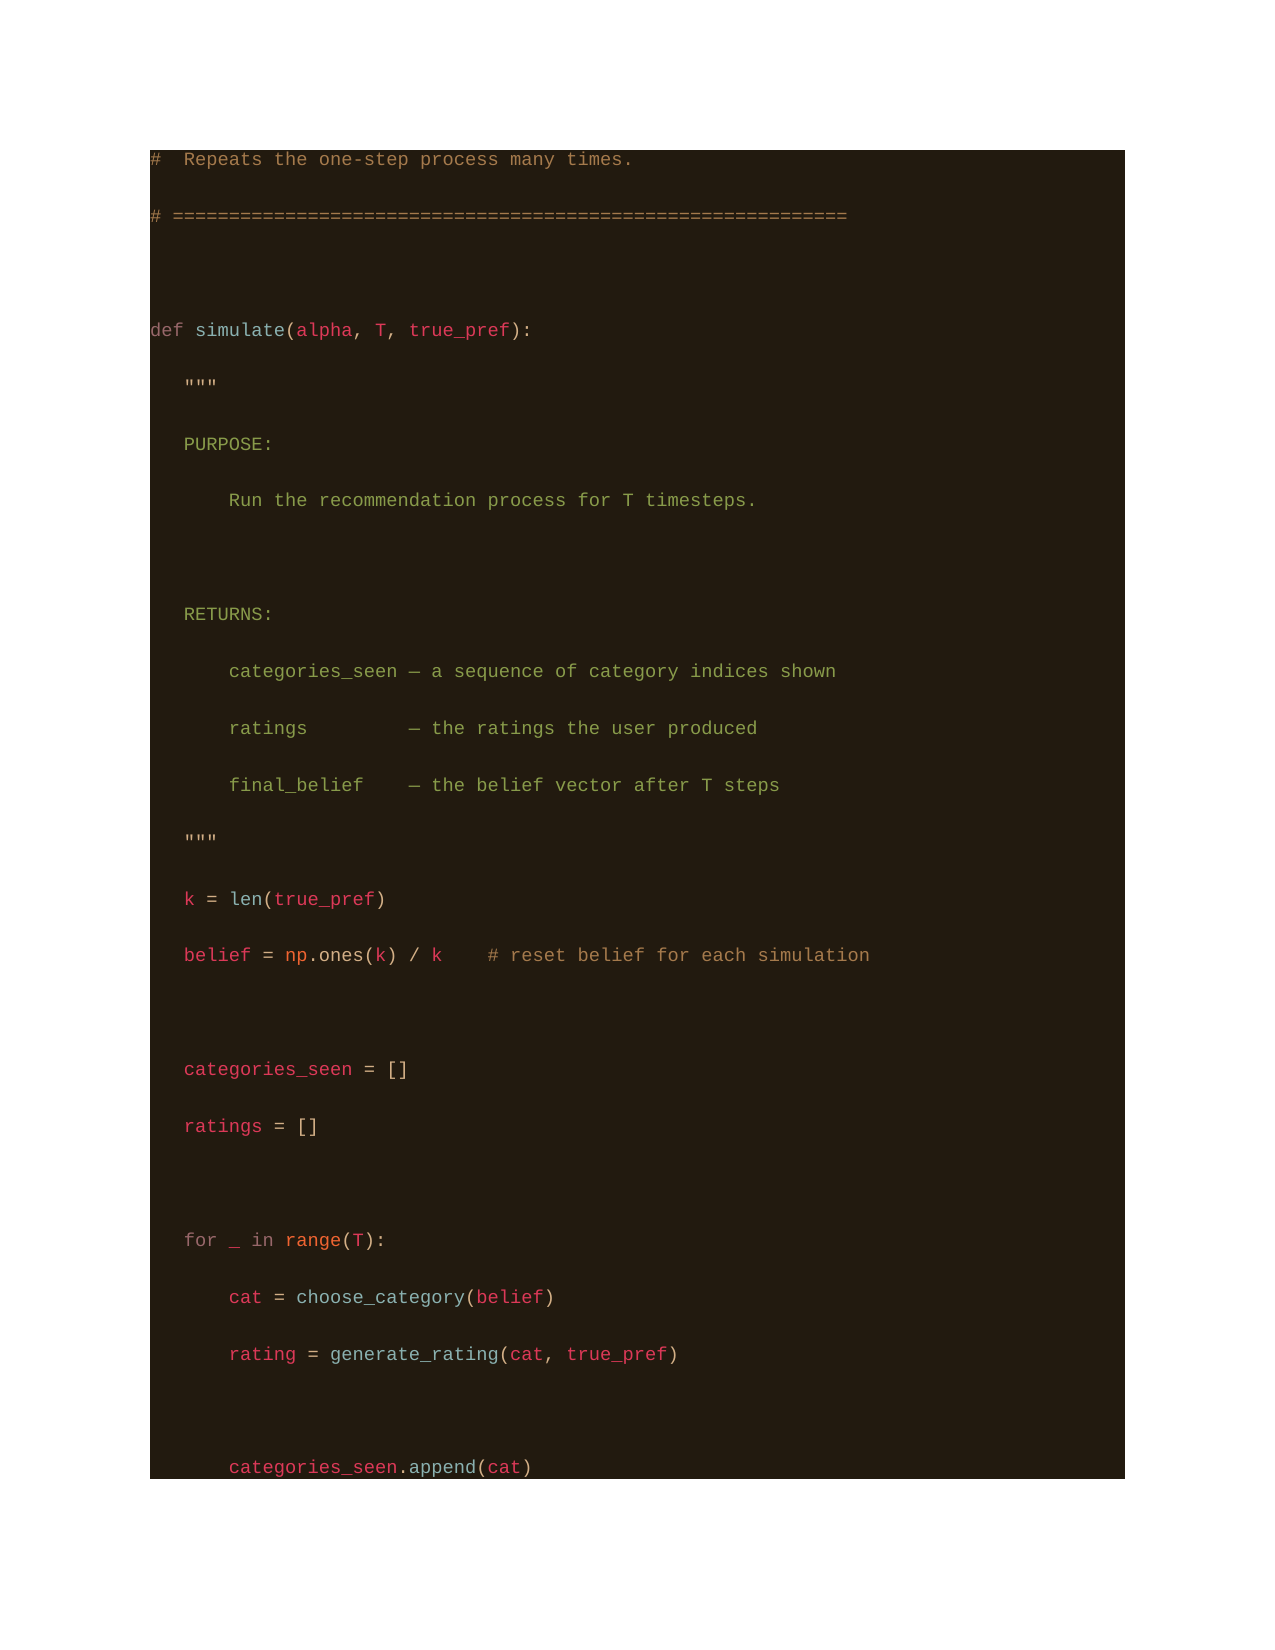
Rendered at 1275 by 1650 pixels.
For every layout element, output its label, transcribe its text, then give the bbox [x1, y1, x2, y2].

text categories_seen = [] [150, 1060, 1125, 1081]
text # Repeats the one-step process many times. [150, 150, 1125, 171]
text ratings — the ratings the user produced [150, 719, 1125, 740]
text cat = choose_category(belief) [150, 1287, 1125, 1309]
text ratings = [] [150, 1117, 1125, 1138]
text final_belief — the belief vector after T steps [150, 776, 1125, 797]
text k = len(true_pref) [150, 889, 1125, 911]
text for _ in range(T): [150, 1231, 1125, 1252]
text PURPOSE: [150, 434, 1125, 456]
text categories_seen — a sequence of category indices shown [150, 662, 1125, 683]
text def simulate(alpha, T, true_pref): [150, 321, 1125, 342]
text belief = np.ones(k) / k # reset belief for each simulation [150, 946, 1125, 967]
text Run the recommendation process for T timesteps. [150, 491, 1125, 512]
text rating = generate_rating(cat, true_pref) [150, 1344, 1125, 1366]
text RETURNS: [150, 605, 1125, 626]
text """ [150, 832, 1125, 854]
text categories_seen.append(cat) [150, 1458, 1125, 1479]
text # ============================================================ [150, 207, 1125, 228]
text """ [150, 377, 1125, 399]
